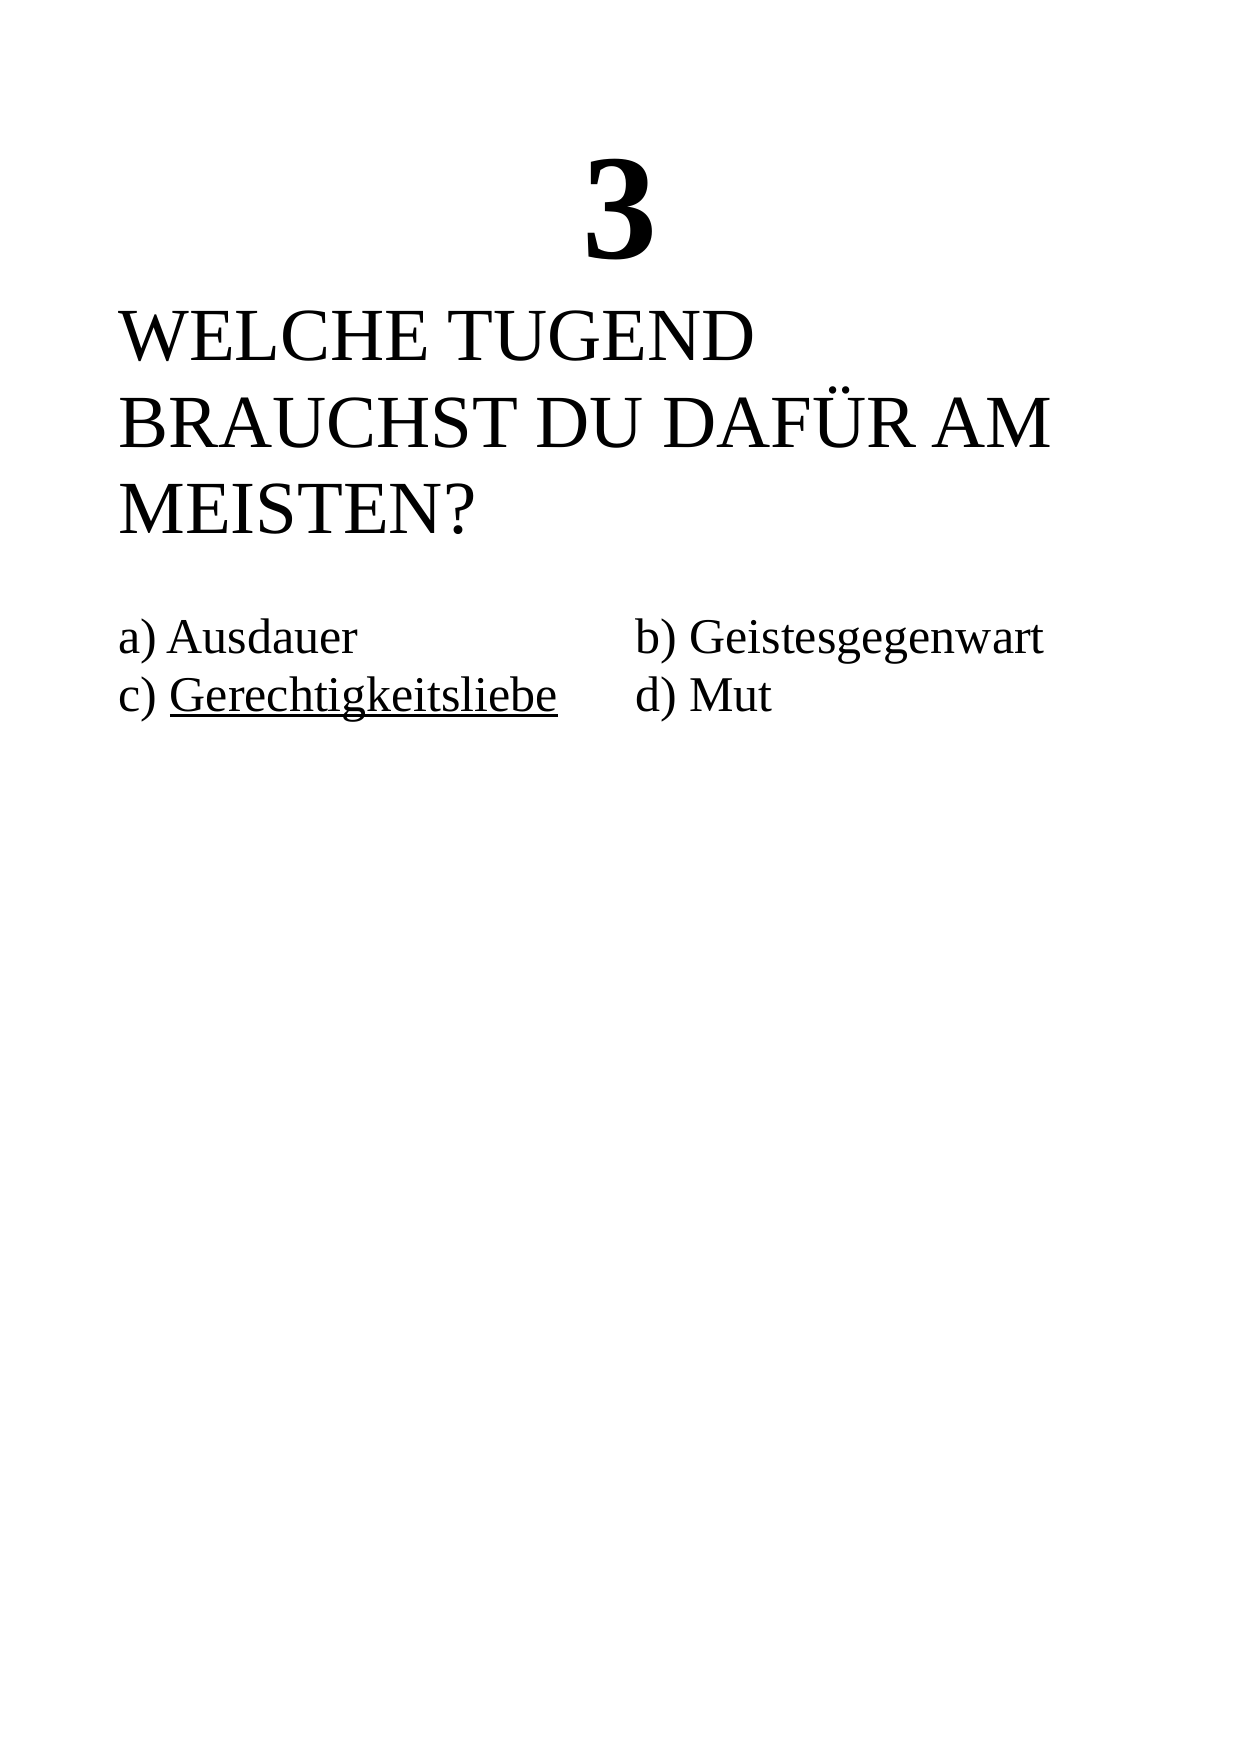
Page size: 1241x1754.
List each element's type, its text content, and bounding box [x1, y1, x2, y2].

text WELCHE TUGEND BRAUCHST DU DAFÜR AM MEISTEN? [118, 291, 1122, 549]
text 3 [118, 118, 1122, 291]
text c) Gerechtigkeitsliebe d) Mut [118, 664, 1122, 722]
text a) Ausdauer b) Geistesgegenwart [118, 607, 1122, 664]
